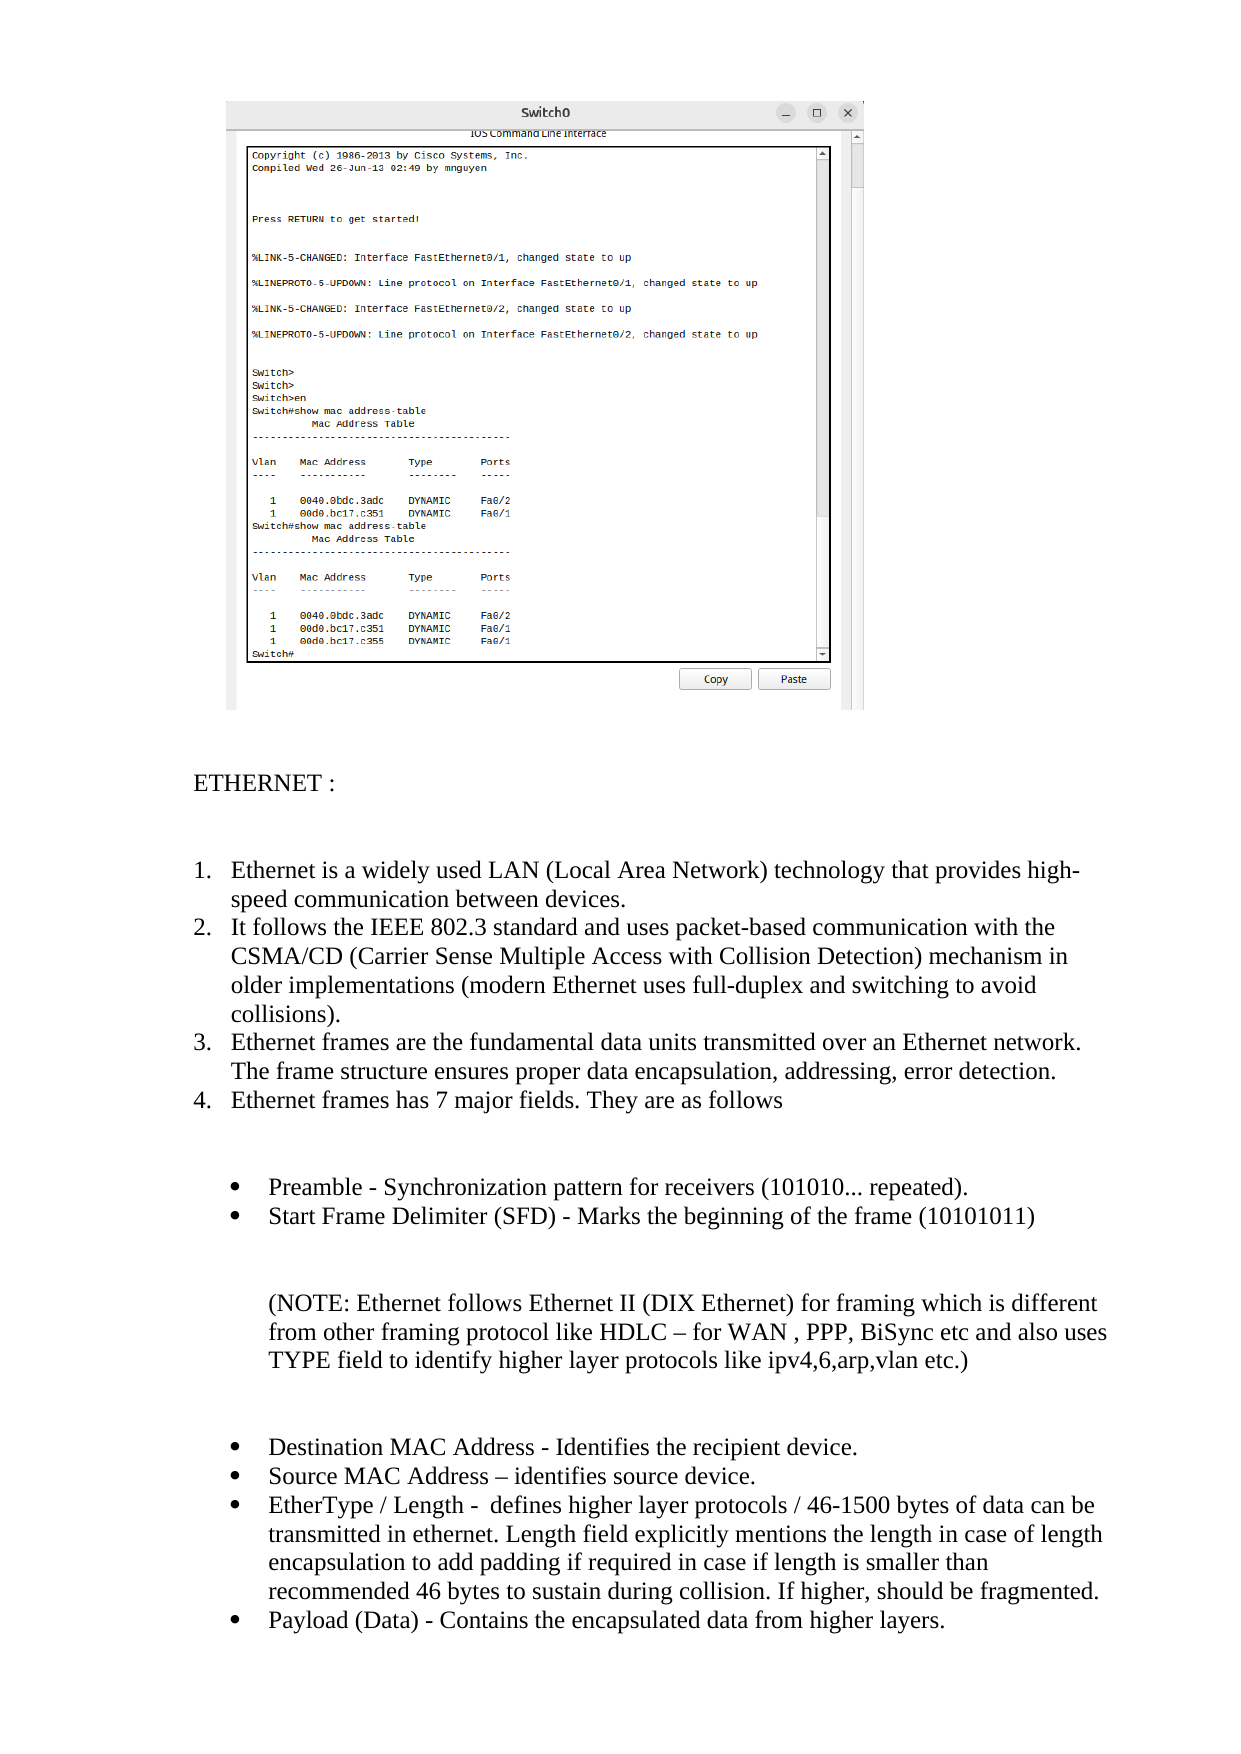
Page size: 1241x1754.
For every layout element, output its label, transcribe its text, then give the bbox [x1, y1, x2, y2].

list Payload (Data) - Contains the encapsulated data from higher layers. [231, 1605, 1122, 1634]
text (NOTE: Ethernet follows Ethernet II (DIX Ethernet) for framing which is different from other framing protocol like HDLC – for WAN , PPP, BiSync etc and also uses TYPE field to identify higher layer protocols like ipv4,6,arp,vlan etc.) [268, 1288, 1122, 1374]
list It follows the IEEE 802.3 standard and uses packet-based communication with the CSMA/CD (Carrier Sense Multiple Access with Collision Detection) mechanism in older implementations (modern Ethernet uses full-duplex and switching to avoid collisions). [193, 912, 1122, 1027]
picture [226, 101, 864, 710]
list Ethernet frames has 7 major fields. They are as follows [193, 1085, 1122, 1114]
list Destination MAC Address - Identifies the recipient device. [231, 1432, 1122, 1461]
text ETHERNET : [193, 768, 1122, 797]
list Ethernet is a widely used LAN (Local Area Network) technology that provides high-speed communication between devices. [193, 855, 1122, 912]
list Ethernet frames are the fundamental data units transmitted over an Ethernet network. The frame structure ensures proper data encapsulation, addressing, error detection. [193, 1027, 1122, 1085]
list Start Frame Delimiter (SFD) - Marks the beginning of the frame (10101011) [231, 1201, 1122, 1229]
list EtherType / Length - defines higher layer protocols / 46-1500 bytes of data can be transmitted in ethernet. Length field explicitly mentions the length in case of length encapsulation to add padding if required in case if length is smaller than recommended 46 bytes to sustain during collision. If higher, should be fragmented. [231, 1490, 1122, 1605]
list Preamble - Synchronization pattern for receivers (101010... repeated). [231, 1172, 1122, 1201]
list Source MAC Address – identifies source device. [231, 1461, 1122, 1490]
